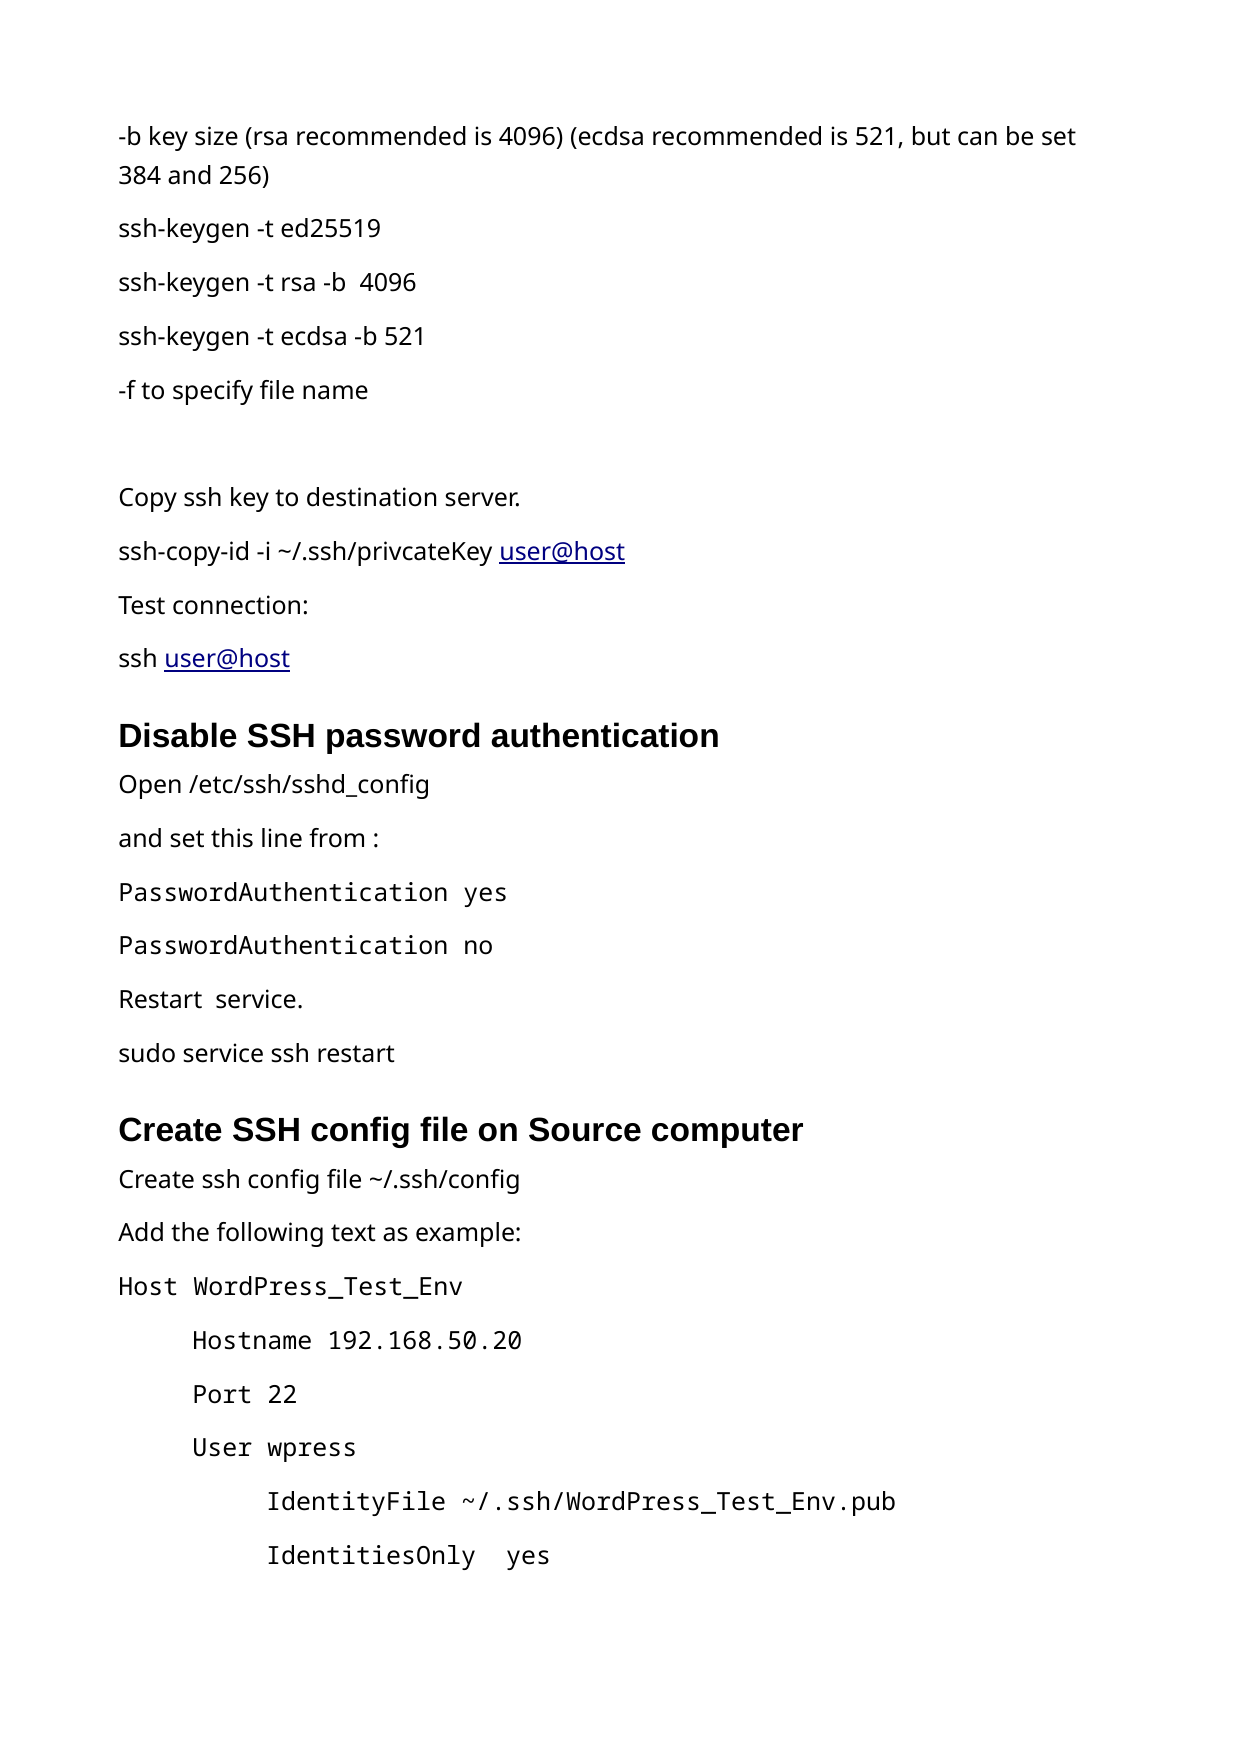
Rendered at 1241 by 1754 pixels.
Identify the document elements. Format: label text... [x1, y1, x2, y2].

text Copy ssh key to destination server. [118, 480, 1122, 514]
text IdentitiesOnly yes [118, 1537, 1122, 1572]
text Port 22 [118, 1376, 1122, 1410]
subtitle Disable SSH password authentication [118, 716, 1122, 754]
text -f to specify file name [118, 372, 1122, 406]
text ssh-keygen -t ecdsa -b 521 [118, 318, 1122, 353]
text ssh-copy-id -i ~/.ssh/privcateKey user@host [118, 533, 1122, 568]
text ssh-keygen -t ed25519 [118, 211, 1122, 245]
text Create ssh config file ~/.ssh/config [118, 1161, 1122, 1195]
text PasswordAuthentication no [118, 928, 1122, 962]
text PasswordAuthentication yes [118, 874, 1122, 908]
text Restart service. [118, 982, 1122, 1016]
text -b key size (rsa recommended is 4096) (ecdsa recommended is 521, but can be set 384 and 256) [118, 118, 1122, 191]
text ssh user@host [118, 641, 1122, 675]
text and set this line from : [118, 821, 1122, 854]
text Open /etc/ssh/sshd_config [118, 767, 1122, 801]
text IdentityFile ~/.ssh/WordPress_Test_Env.pub [118, 1484, 1122, 1518]
text sudo service ssh restart [118, 1036, 1122, 1069]
subtitle Create SSH config file on Source computer [118, 1110, 1122, 1149]
text User wpress [118, 1430, 1122, 1464]
text Hostname 192.168.50.20 [118, 1322, 1122, 1357]
text Host WordPress_Test_Env [118, 1269, 1122, 1303]
text Test connection: [118, 587, 1122, 621]
text Add the following text as example: [118, 1215, 1122, 1249]
text ssh-keygen -t rsa -b 4096 [118, 265, 1122, 299]
